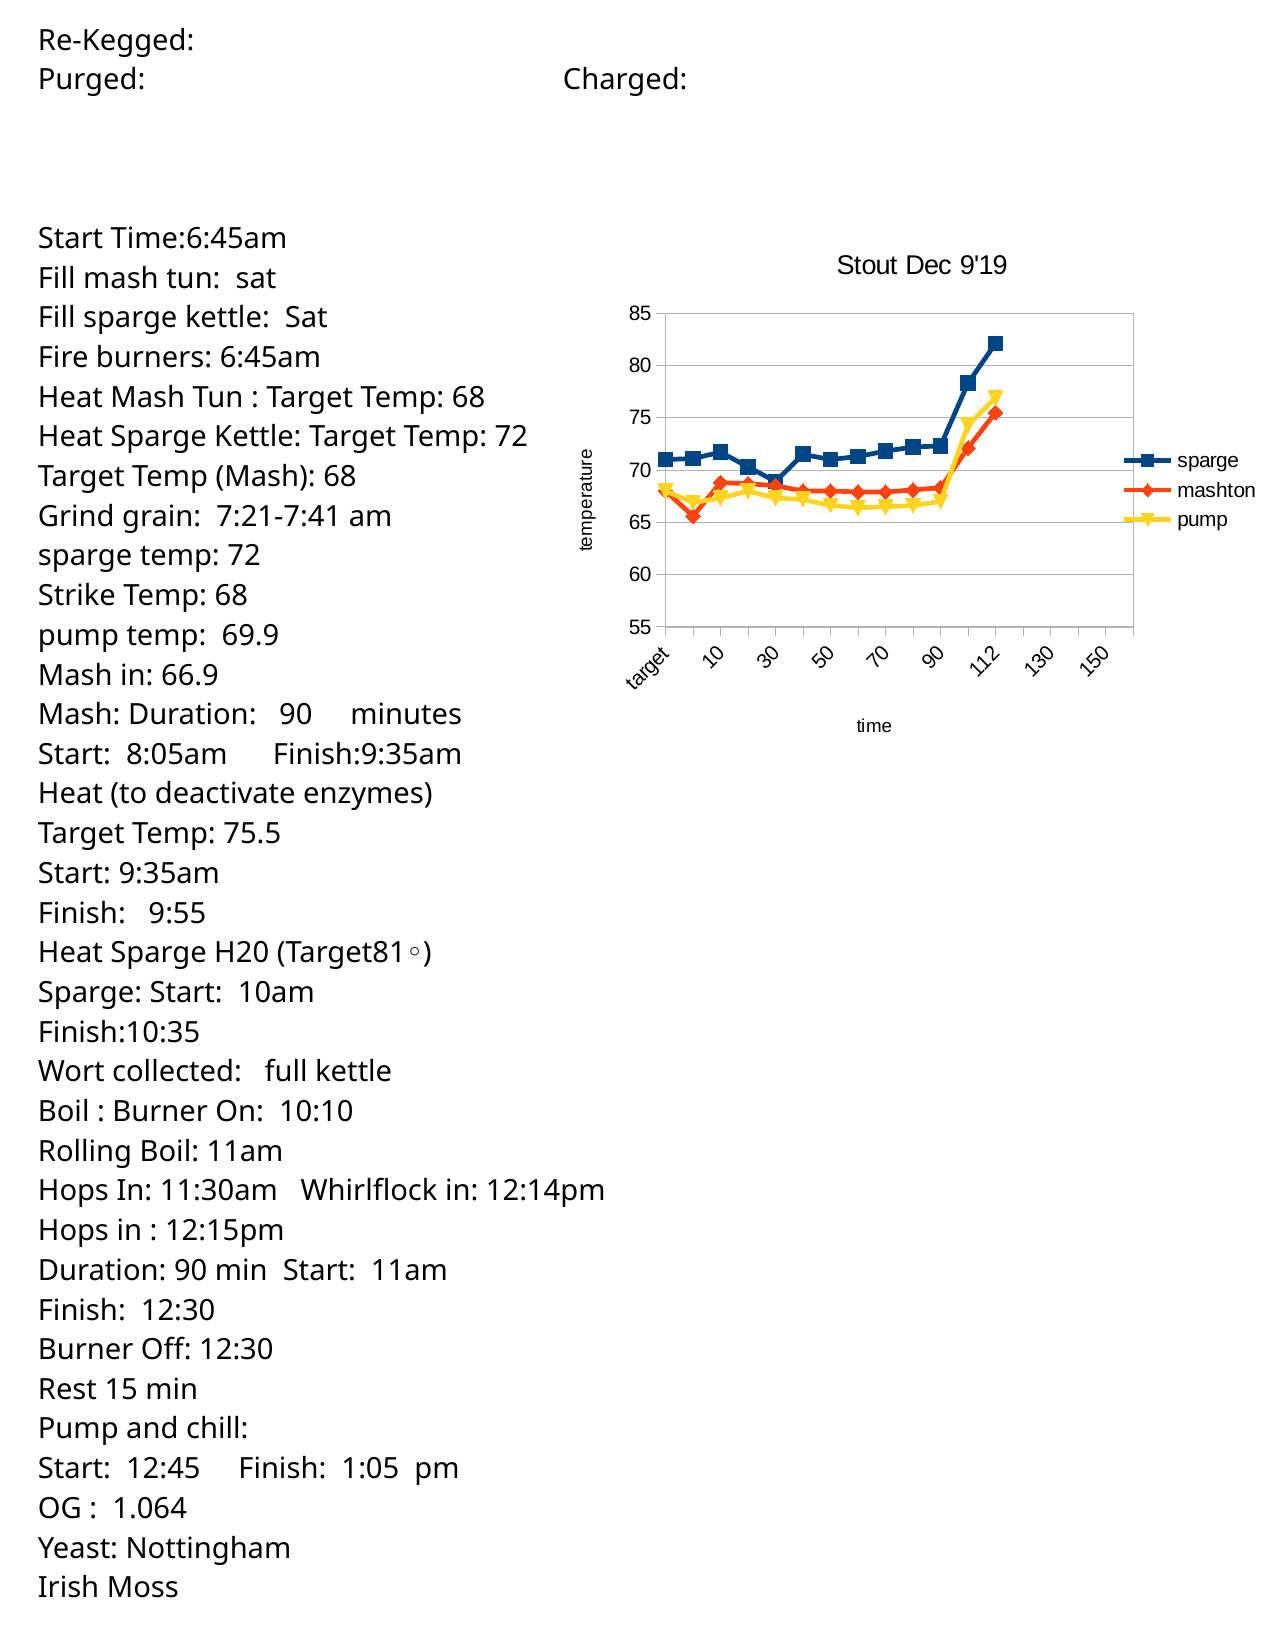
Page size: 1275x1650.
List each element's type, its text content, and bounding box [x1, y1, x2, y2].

text Boil : Burner On: 10:10 [38, 1090, 1237, 1130]
text Hops In: 11:30am Whirlflock in: 12:14pm [38, 1170, 1237, 1209]
text [921, 418, 964, 455]
text [1134, 416, 1237, 455]
text [666, 575, 1133, 614]
text Grind grain: 7:21-7:41 am [666, 497, 690, 522]
text [666, 376, 961, 416]
text Finish:10:35 [38, 1011, 1237, 1051]
text Start: 9:35am [38, 852, 1237, 892]
text [957, 376, 1133, 416]
text Target Temp (Mash): 68 [947, 471, 1133, 495]
text Purged: Charged: [38, 58, 1237, 98]
text Strike Temp: 68 [38, 574, 665, 614]
text Pump and chill: [38, 1408, 1237, 1447]
text sparge temp: 72 [38, 535, 665, 574]
text Re-Kegged: [38, 19, 1237, 58]
text [1134, 574, 1237, 614]
text pump temp: 69.9 [38, 614, 1237, 654]
text Rest 15 min [38, 1368, 1237, 1408]
text [1134, 535, 1237, 574]
text Irish Moss [38, 1567, 1237, 1606]
text Start: 12:45 Finish: 1:05 pm [38, 1447, 1237, 1487]
text Start Time:6:45am [38, 217, 1237, 257]
text Sparge: Start: 10am [38, 971, 1237, 1011]
text [970, 418, 1133, 455]
text [985, 336, 1133, 365]
text Target Temp (Mash): 68 [957, 455, 1133, 470]
text Mash in: 66.9 [38, 654, 1237, 693]
text [666, 418, 949, 455]
text Heat Sparge Kettle: Target Temp: 72 [38, 416, 665, 455]
text Start: 8:05am Finish:9:35am [38, 733, 1237, 773]
text Finish: 12:30 [38, 1289, 1237, 1328]
text Target Temp (Mash): 68 [1134, 455, 1237, 495]
text OG : 1.064 [38, 1487, 1237, 1527]
text Target Temp: 75.5 [38, 812, 1237, 852]
text Fill sparge kettle: Sat [38, 297, 1237, 336]
text Target Temp (Mash): 68 [783, 471, 948, 489]
text Wort collected: full kettle [38, 1051, 1237, 1090]
text Rolling Boil: 11am [38, 1130, 1237, 1170]
text Target Temp (Mash): 68 [733, 455, 795, 470]
text Yeast: Nottingham [38, 1527, 1237, 1567]
text Grind grain: 7:21-7:41 am [1134, 495, 1237, 535]
text [977, 366, 1133, 376]
text Finish: 9:55 [38, 892, 1237, 932]
text Hops in : 12:15pm [38, 1209, 1237, 1249]
text Heat (to deactivate enzymes) [38, 773, 1237, 812]
text Heat Sparge H20 (Target81◦) [38, 932, 1237, 971]
text Grind grain: 7:21-7:41 am [38, 495, 665, 535]
text Mash: Duration: 90 minutes [38, 693, 1237, 733]
text Duration: 90 min Start: 11am [38, 1249, 1237, 1289]
text [666, 366, 976, 376]
text Target Temp (Mash): 68 [666, 457, 740, 470]
text Burner Off: 12:30 [38, 1328, 1237, 1368]
text Grind grain: 7:21-7:41 am [666, 523, 1133, 535]
text [666, 336, 988, 365]
text [666, 535, 1133, 574]
text Target Temp (Mash): 68 [792, 455, 954, 470]
text Fill mash tun: sat [38, 257, 1237, 297]
text Fire burners: 6:45am [38, 336, 665, 376]
text Heat Mash Tun : Target Temp: 68 [38, 376, 665, 416]
text Target Temp (Mash): 68 [38, 455, 665, 495]
text Target Temp (Mash): 68 [666, 471, 768, 495]
text Grind grain: 7:21-7:41 am [696, 495, 1133, 522]
text [1134, 336, 1237, 376]
text [1134, 376, 1237, 416]
